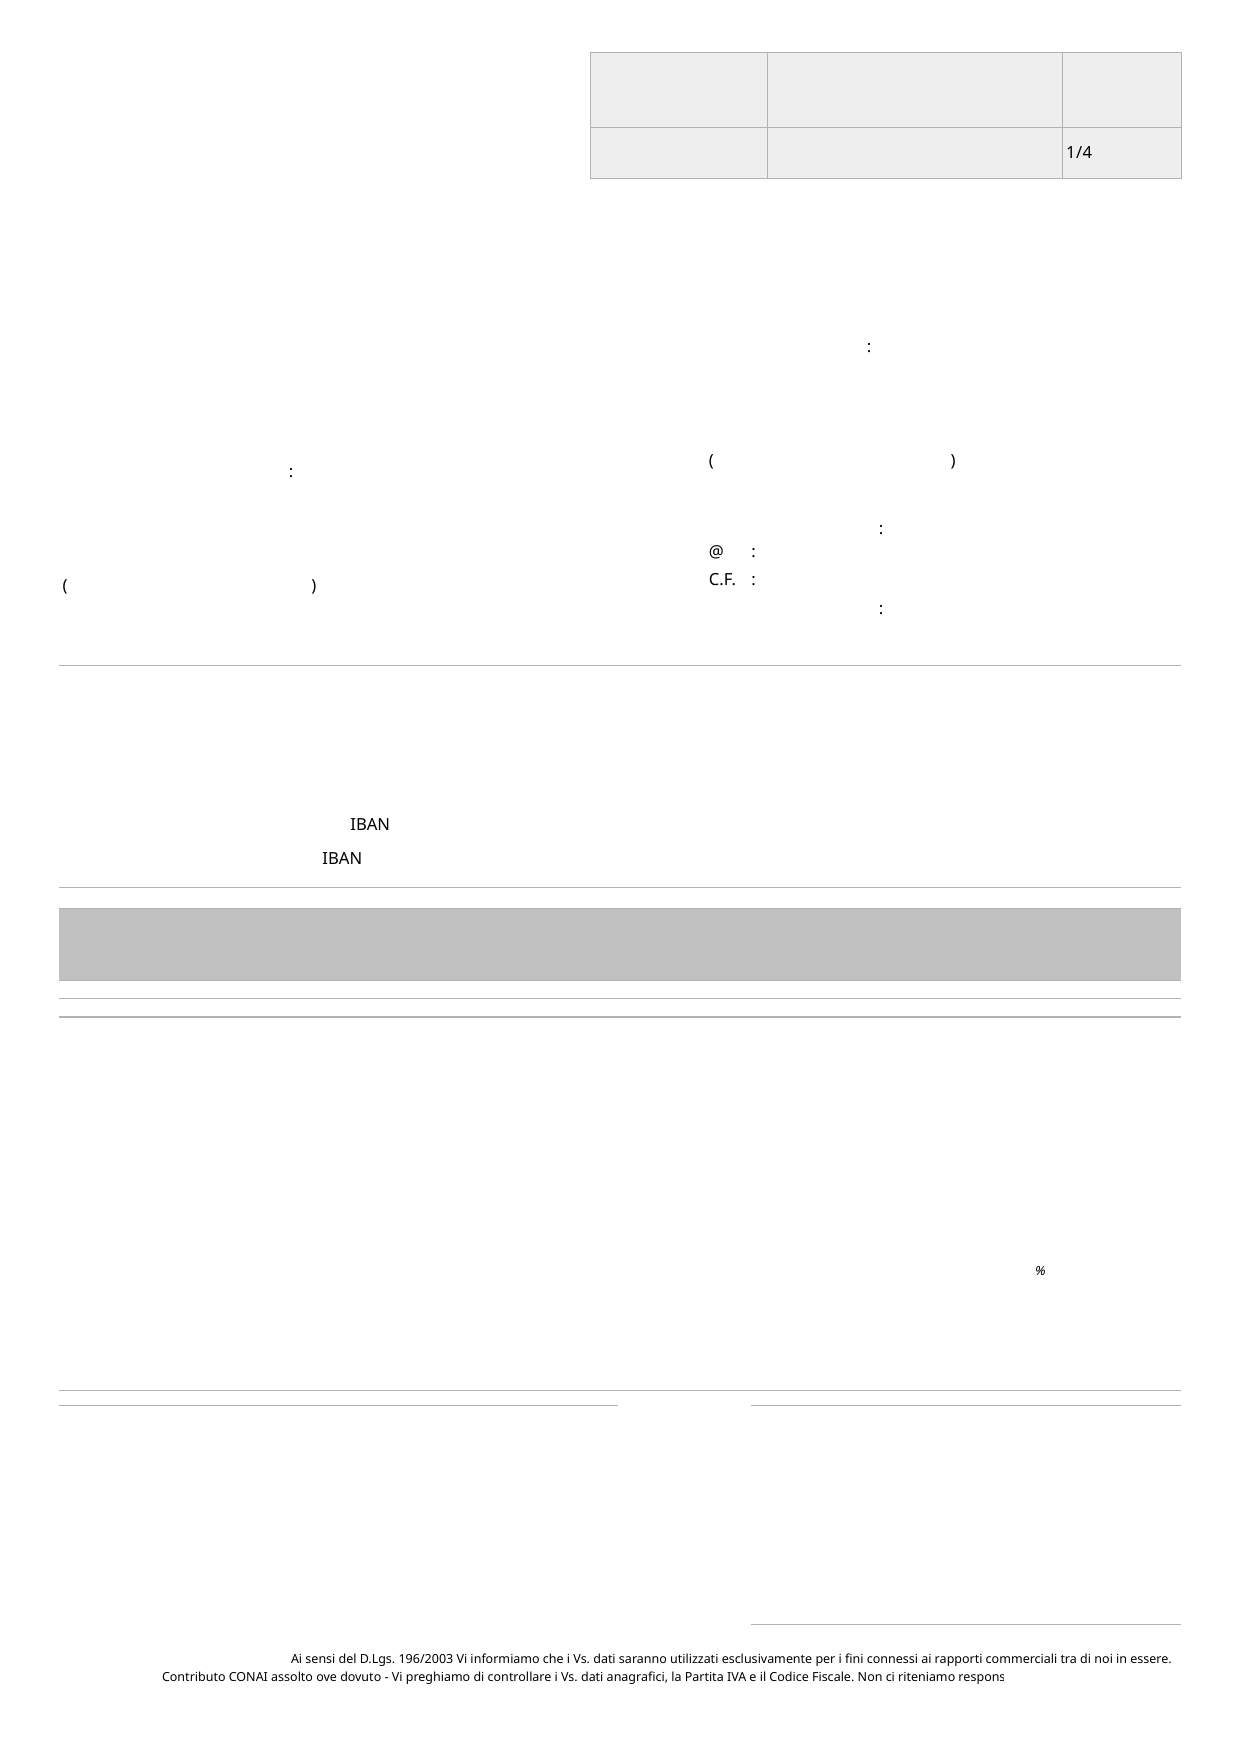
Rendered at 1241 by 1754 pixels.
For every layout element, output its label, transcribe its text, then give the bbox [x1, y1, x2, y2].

table_header <translate(u'VAT')> [998, 909, 1057, 980]
table_cell <if test="line.product_uom_qty != 0.0"> <formatLang(line.product_uom_qty,digits=0)></if> [850, 1018, 916, 1390]
table_header <translate(u'UoM')> [786, 909, 850, 980]
table_header <translate(u'q.ty')> [850, 909, 916, 980]
table_header <translate(u'description')> [166, 909, 786, 980]
table_cell <if test="line.product_uom_qty != 0.0"><italian_number(line.price_subtotal)></if> [1057, 1018, 1181, 1390]
table_cell <if test="line.price_unit != 0.0"><italian_number(line.price_unit)></if> [916, 1018, 998, 1390]
table_header <translate(u'amount')> [916, 909, 998, 980]
table_cell [626, 1018, 702, 1390]
table_cell <line.product_id and line.product_id.code or line.product_tmpl_id and line.product_tmpl_id.prefix_code or ''> [59, 1018, 166, 1390]
table_cell <line.product_uom and line.product_uom.name> [786, 1018, 850, 1390]
table_cell <if test="line.tax_id"><for each="tax in line.tax_id"><italian_number(tax.amount *100, no_zero=True) or ''>%</for></if> [998, 1018, 1057, 1390]
table_cell <for each="line in o.order_line"> [59, 981, 1181, 998]
table_header <translate(u'total untaxed')> [1057, 909, 1181, 980]
table_cell <line.name or ''> [166, 1018, 626, 1390]
table_header <translate(u'code')> [59, 909, 166, 980]
table_cell <if test="line.product_id"> </if> <if test="not line.product_id"> <for each="att_line in line.product_attribute_ids"> </for> </if> [703, 1018, 786, 1390]
table_cell <if test="variant_images()"> [59, 999, 1181, 1016]
